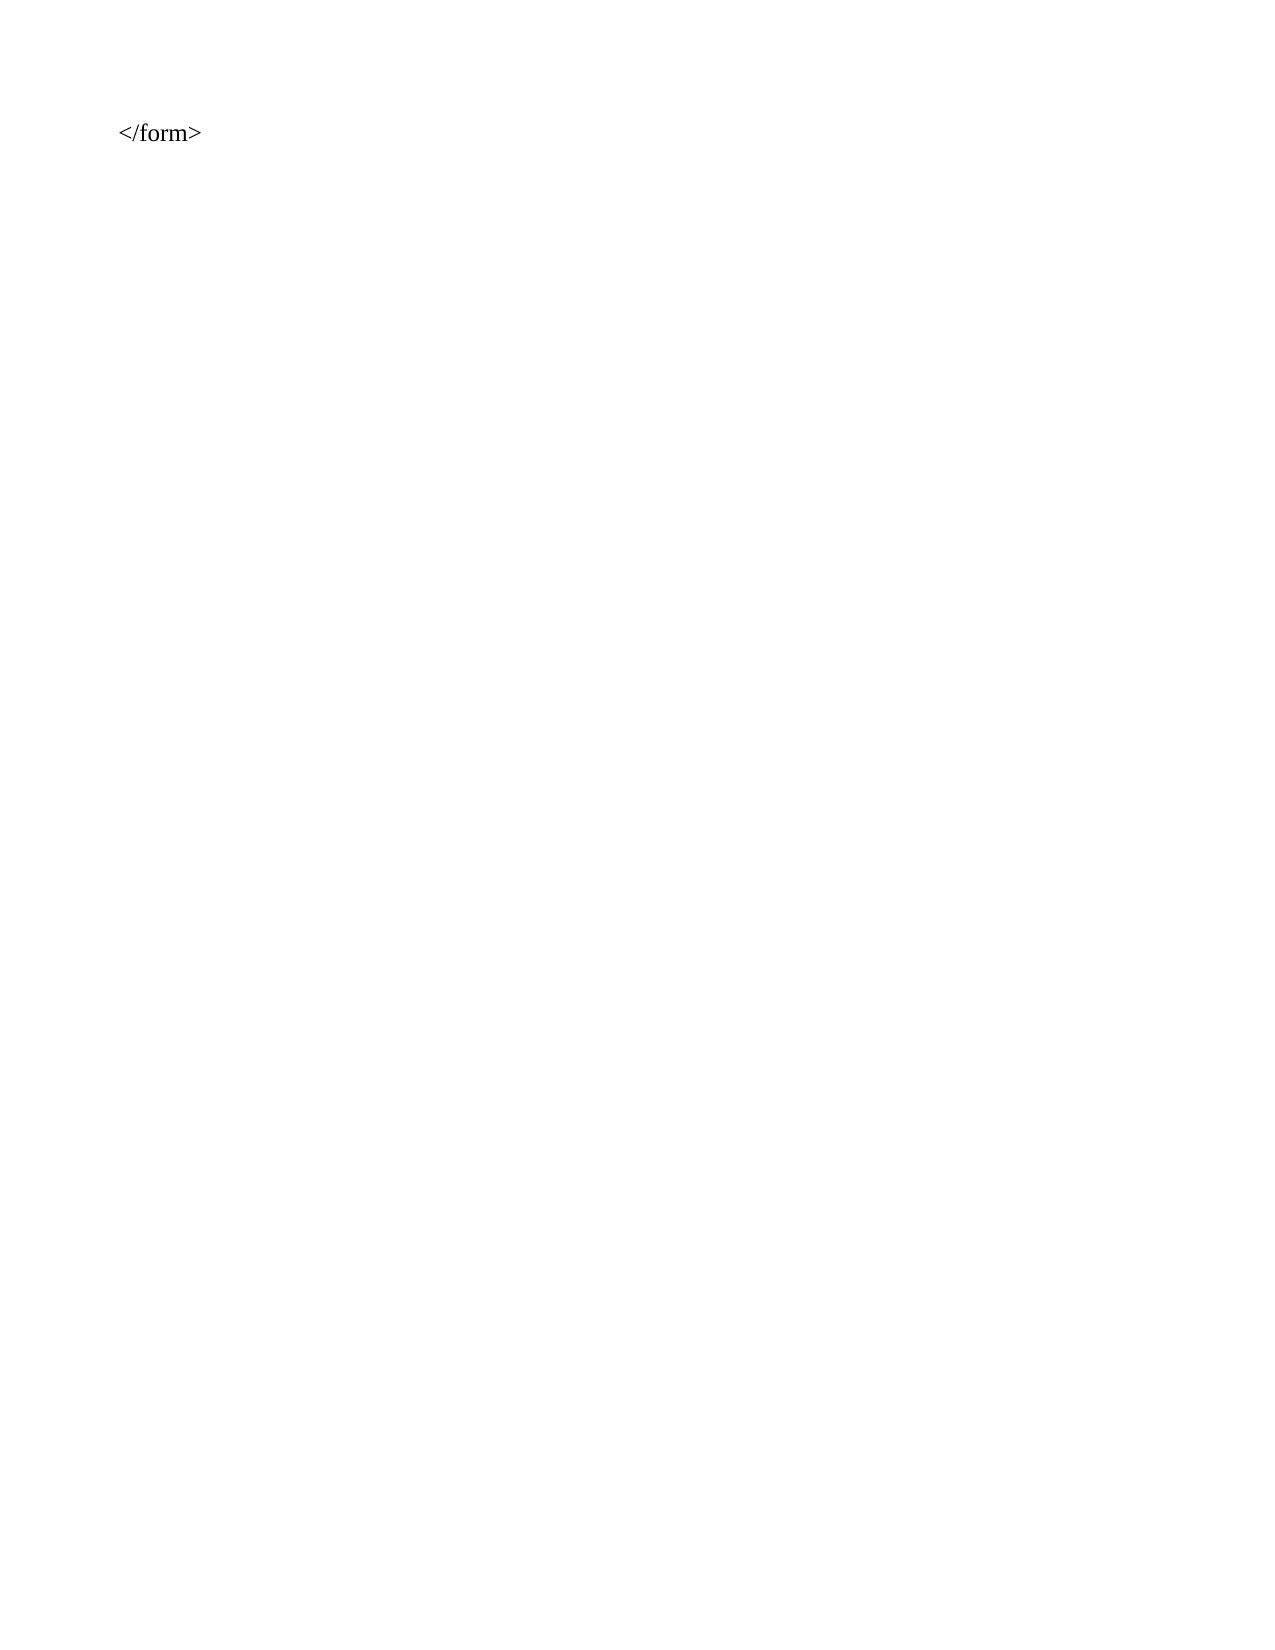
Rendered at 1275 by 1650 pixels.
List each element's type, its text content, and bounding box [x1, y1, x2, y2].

text </form> [118, 118, 1157, 147]
